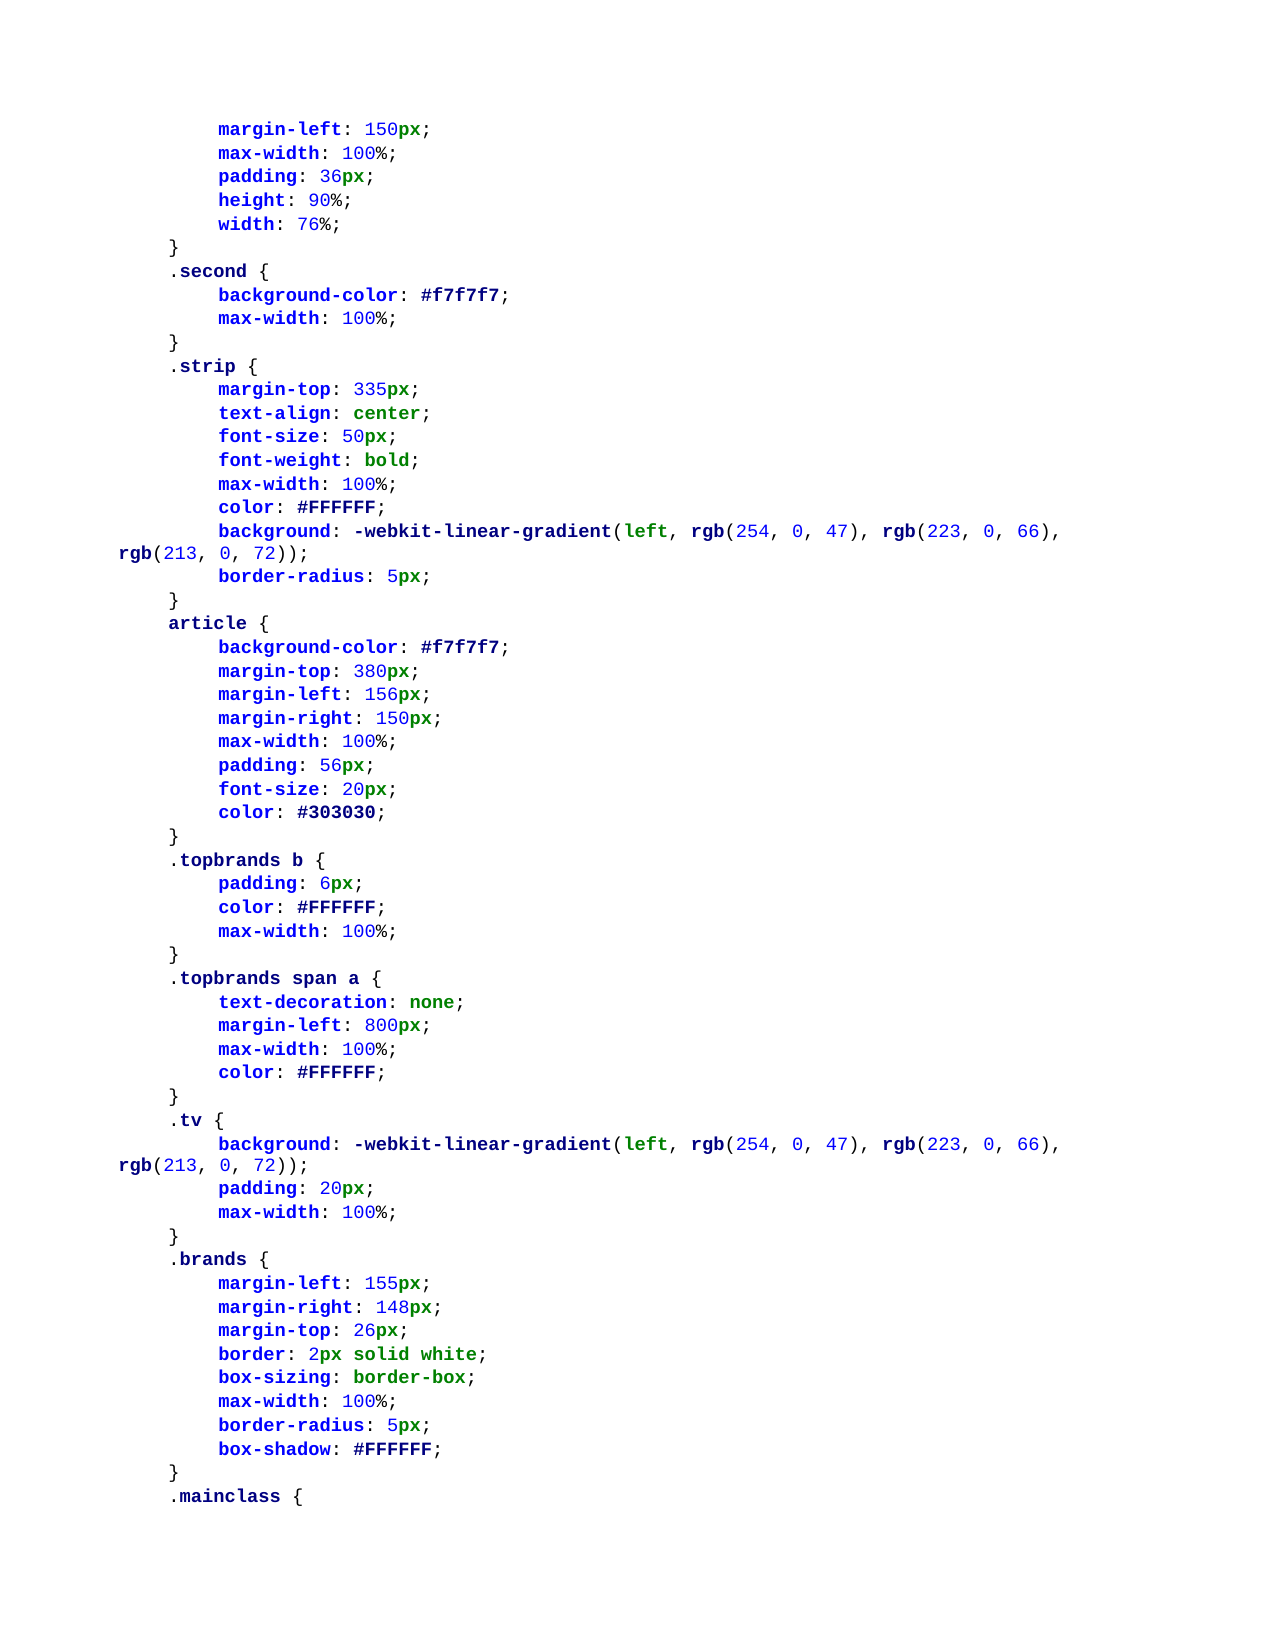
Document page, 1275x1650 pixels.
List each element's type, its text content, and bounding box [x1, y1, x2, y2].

text max-width: 100%; [118, 1201, 1157, 1225]
text margin-left: 156px; [118, 683, 1157, 707]
text .mainclass { [118, 1485, 1157, 1508]
text background: -webkit-linear-gradient(left, rgb(254, 0, 47), rgb(223, 0, 66), rgb(213, 0, 72)); [118, 520, 1157, 565]
text .topbrands b { [118, 849, 1157, 872]
text } [118, 331, 1157, 354]
text width: 76%; [118, 213, 1157, 236]
text border: 2px solid white; [118, 1343, 1157, 1367]
text background-color: #f7f7f7; [118, 636, 1157, 659]
text max-width: 100%; [118, 731, 1157, 754]
text color: #FFFFFF; [118, 496, 1157, 520]
text } [118, 1461, 1157, 1485]
text font-size: 20px; [118, 778, 1157, 801]
text margin-left: 150px; [118, 118, 1157, 142]
text box-sizing: border-box; [118, 1367, 1157, 1390]
text max-width: 100%; [118, 920, 1157, 943]
text text-align: center; [118, 402, 1157, 426]
text margin-left: 800px; [118, 1014, 1157, 1038]
text padding: 6px; [118, 872, 1157, 896]
text text-decoration: none; [118, 991, 1157, 1014]
text max-width: 100%; [118, 473, 1157, 496]
text max-width: 100%; [118, 142, 1157, 165]
text max-width: 100%; [118, 1390, 1157, 1414]
text margin-right: 150px; [118, 707, 1157, 731]
text } [118, 236, 1157, 260]
text color: #FFFFFF; [118, 1062, 1157, 1085]
text margin-right: 148px; [118, 1296, 1157, 1319]
text font-size: 50px; [118, 426, 1157, 449]
text font-weight: bold; [118, 449, 1157, 473]
text max-width: 100%; [118, 307, 1157, 331]
text .tv { [118, 1109, 1157, 1132]
text background-color: #f7f7f7; [118, 284, 1157, 307]
text } [118, 589, 1157, 612]
text } [118, 943, 1157, 967]
text box-shadow: #FFFFFF; [118, 1437, 1157, 1461]
text max-width: 100%; [118, 1038, 1157, 1062]
text } [118, 825, 1157, 849]
text article { [118, 612, 1157, 636]
text margin-top: 380px; [118, 659, 1157, 683]
text height: 90%; [118, 189, 1157, 213]
text } [118, 1225, 1157, 1248]
text .topbrands span a { [118, 967, 1157, 991]
text padding: 36px; [118, 165, 1157, 189]
text .second { [118, 260, 1157, 284]
text color: #FFFFFF; [118, 896, 1157, 920]
text } [118, 1085, 1157, 1109]
text background: -webkit-linear-gradient(left, rgb(254, 0, 47), rgb(223, 0, 66), rgb(213, 0, 72)); [118, 1132, 1157, 1177]
text margin-top: 335px; [118, 378, 1157, 402]
text margin-top: 26px; [118, 1319, 1157, 1343]
text color: #303030; [118, 801, 1157, 825]
text border-radius: 5px; [118, 1414, 1157, 1437]
text .brands { [118, 1248, 1157, 1272]
text border-radius: 5px; [118, 565, 1157, 589]
text .strip { [118, 354, 1157, 378]
text padding: 56px; [118, 754, 1157, 778]
text margin-left: 155px; [118, 1272, 1157, 1296]
text padding: 20px; [118, 1177, 1157, 1201]
